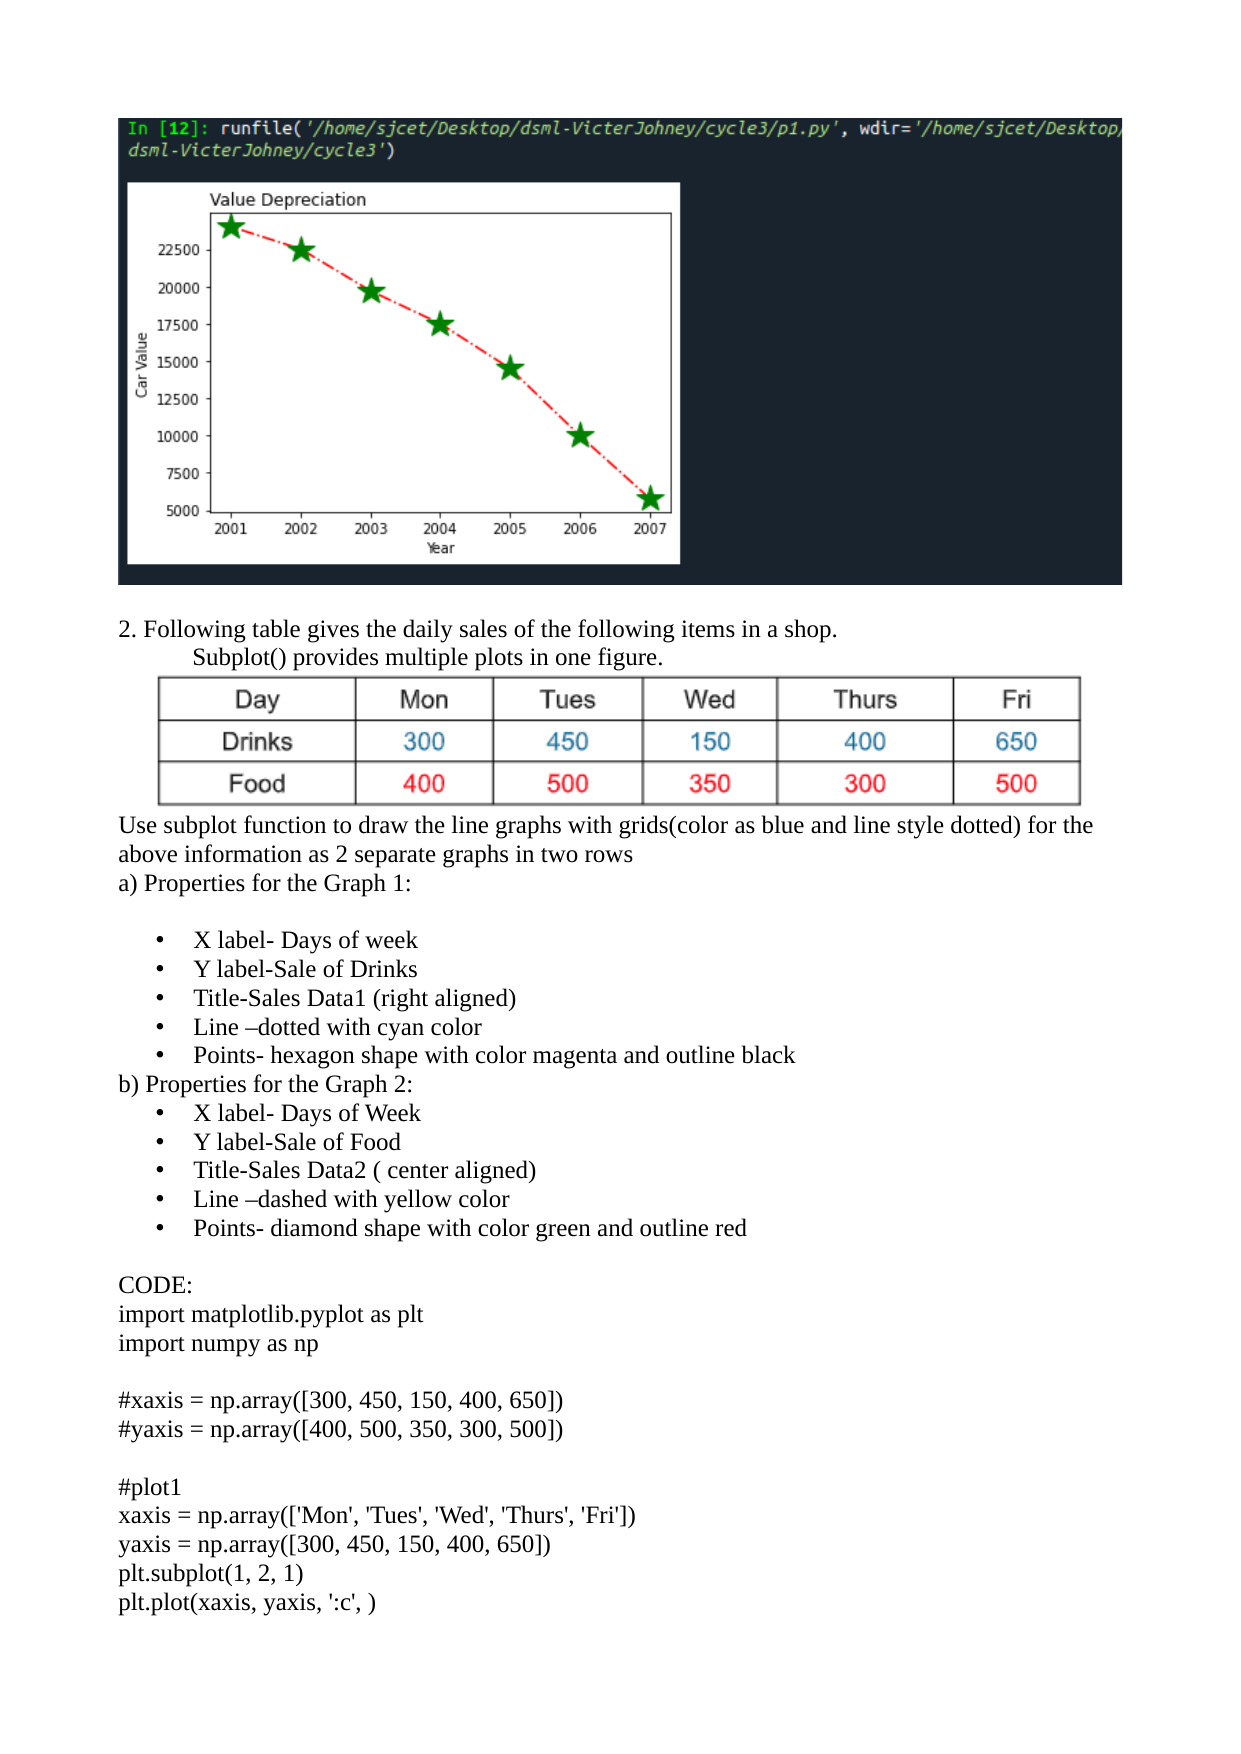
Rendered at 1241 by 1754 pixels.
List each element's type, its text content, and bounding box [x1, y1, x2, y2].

list X label- Days of Week [156, 1098, 1122, 1127]
text above information as 2 separate graphs in two rows [118, 839, 1122, 868]
list Line –dashed with yellow color [156, 1184, 1122, 1213]
text 2. Following table gives the daily sales of the following items in a shop. [118, 614, 1122, 642]
list Y label-Sale of Drinks [156, 954, 1122, 983]
text a) Properties for the Graph 1: [118, 868, 1122, 897]
picture [155, 671, 1085, 811]
text plt.subplot(1, 2, 1) [118, 1558, 1122, 1587]
list X label- Days of week [156, 925, 1122, 954]
list Y label-Sale of Food [156, 1127, 1122, 1155]
text #xaxis = np.array([300, 450, 150, 400, 650]) [118, 1385, 1122, 1414]
text Use subplot function to draw the line graphs with grids(color as blue and line style dotted) for the [118, 671, 1122, 839]
text #yaxis = np.array([400, 500, 350, 300, 500]) [118, 1414, 1122, 1443]
list Points- diamond shape with color green and outline red [156, 1213, 1122, 1242]
list Title-Sales Data1 (right aligned) [156, 983, 1122, 1012]
text Subplot() provides multiple plots in one figure. [118, 642, 1122, 671]
text b) Properties for the Graph 2: [118, 1069, 1122, 1098]
text import numpy as np [118, 1328, 1122, 1357]
text xaxis = np.array(['Mon', 'Tues', 'Wed', 'Thurs', 'Fri']) [118, 1500, 1122, 1529]
list Points- hexagon shape with color magenta and outline black [156, 1040, 1122, 1069]
text import matplotlib.pyplot as plt [118, 1299, 1122, 1328]
list Line –dotted with cyan color [156, 1012, 1122, 1040]
text CODE: [118, 1270, 1122, 1299]
text yaxis = np.array([300, 450, 150, 400, 650]) [118, 1529, 1122, 1558]
text #plot1 [118, 1472, 1122, 1500]
text plt.plot(xaxis, yaxis, ':c', ) [118, 1587, 1122, 1615]
list Title-Sales Data2 ( center aligned) [156, 1155, 1122, 1184]
picture [118, 118, 1123, 585]
